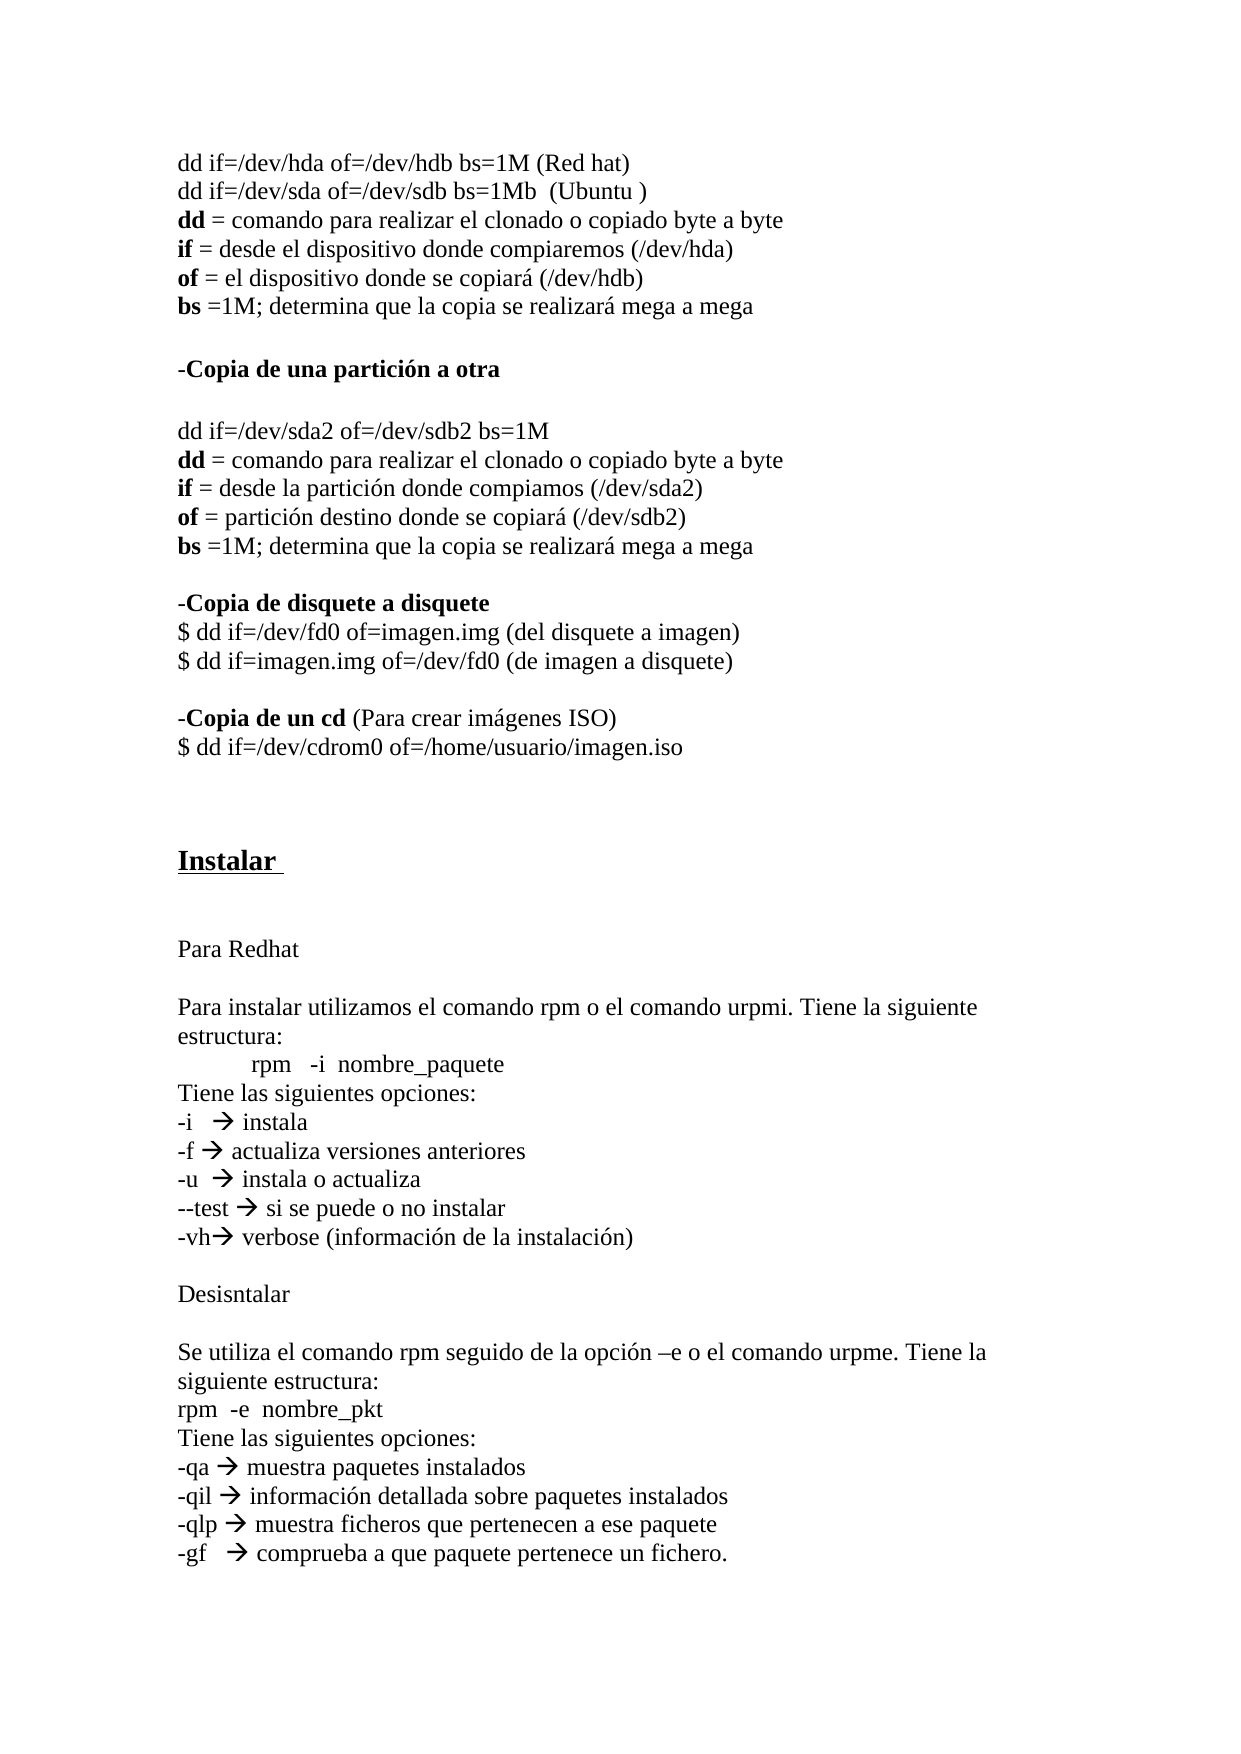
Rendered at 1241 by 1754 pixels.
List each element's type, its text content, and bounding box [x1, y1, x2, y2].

text Se utiliza el comando rpm seguido de la opción –e o el comando urpme. Tiene la siguiente estructura: [177, 1337, 1063, 1394]
text dd if=/dev/sda2 of=/dev/sdb2 bs=1M [177, 416, 1063, 445]
text -qlp à muestra ficheros que pertenecen a ese paquete [177, 1509, 1063, 1538]
text Instalar [177, 843, 1063, 877]
text rpm -e nombre_pkt [177, 1394, 1063, 1423]
text -gf à comprueba a que paquete pertenece un fichero. [177, 1538, 1063, 1567]
text dd = comando para realizar el clonado o copiado byte a byte if = desde el dispositivo donde compiaremos (/dev/hda) of = el dispositivo donde se copiará (/dev/hdb) bs =1M; determina que la copia se realizará mega a mega [177, 205, 1063, 320]
text dd if=/dev/hda of=/dev/hdb bs=1M (Red hat) [177, 148, 1063, 176]
text -i à instala [177, 1107, 1063, 1136]
text -Copia de disquete a disquete [177, 588, 1063, 617]
text dd if=/dev/sda of=/dev/sdb bs=1Mb (Ubuntu ) [177, 176, 1063, 205]
text -Copia de una partición a otra [177, 354, 1063, 382]
text Para instalar utilizamos el comando rpm o el comando urpmi. Tiene la siguiente estructura: [177, 992, 1063, 1049]
text dd = comando para realizar el clonado o copiado byte a byte if = desde la partición donde compiamos (/dev/sda2) of = partición destino donde se copiará (/dev/sdb2) bs =1M; determina que la copia se realizará mega a mega [177, 445, 1063, 560]
text -qil à información detallada sobre paquetes instalados [177, 1481, 1063, 1509]
text --test à si se puede o no instalar [177, 1193, 1063, 1222]
text -vhà verbose (información de la instalación) [177, 1222, 1063, 1251]
text -f à actualiza versiones anteriores [177, 1136, 1063, 1164]
text -Copia de un cd (Para crear imágenes ISO) [177, 703, 1063, 732]
text Para Redhat [177, 934, 1063, 963]
text $ dd if=/dev/cdrom0 of=/home/usuario/imagen.iso [177, 732, 1063, 761]
text -u à instala o actualiza [177, 1164, 1063, 1193]
text rpm -i nombre_paquete [177, 1049, 1063, 1078]
text Desisntalar [177, 1279, 1063, 1308]
text Tiene las siguientes opciones: [177, 1423, 1063, 1452]
text $ dd if=/dev/fd0 of=imagen.img (del disquete a imagen) $ dd if=imagen.img of=/dev/fd0 (de imagen a disquete) [177, 617, 1063, 675]
text Tiene las siguientes opciones: [177, 1078, 1063, 1107]
text -qa à muestra paquetes instalados [177, 1452, 1063, 1481]
